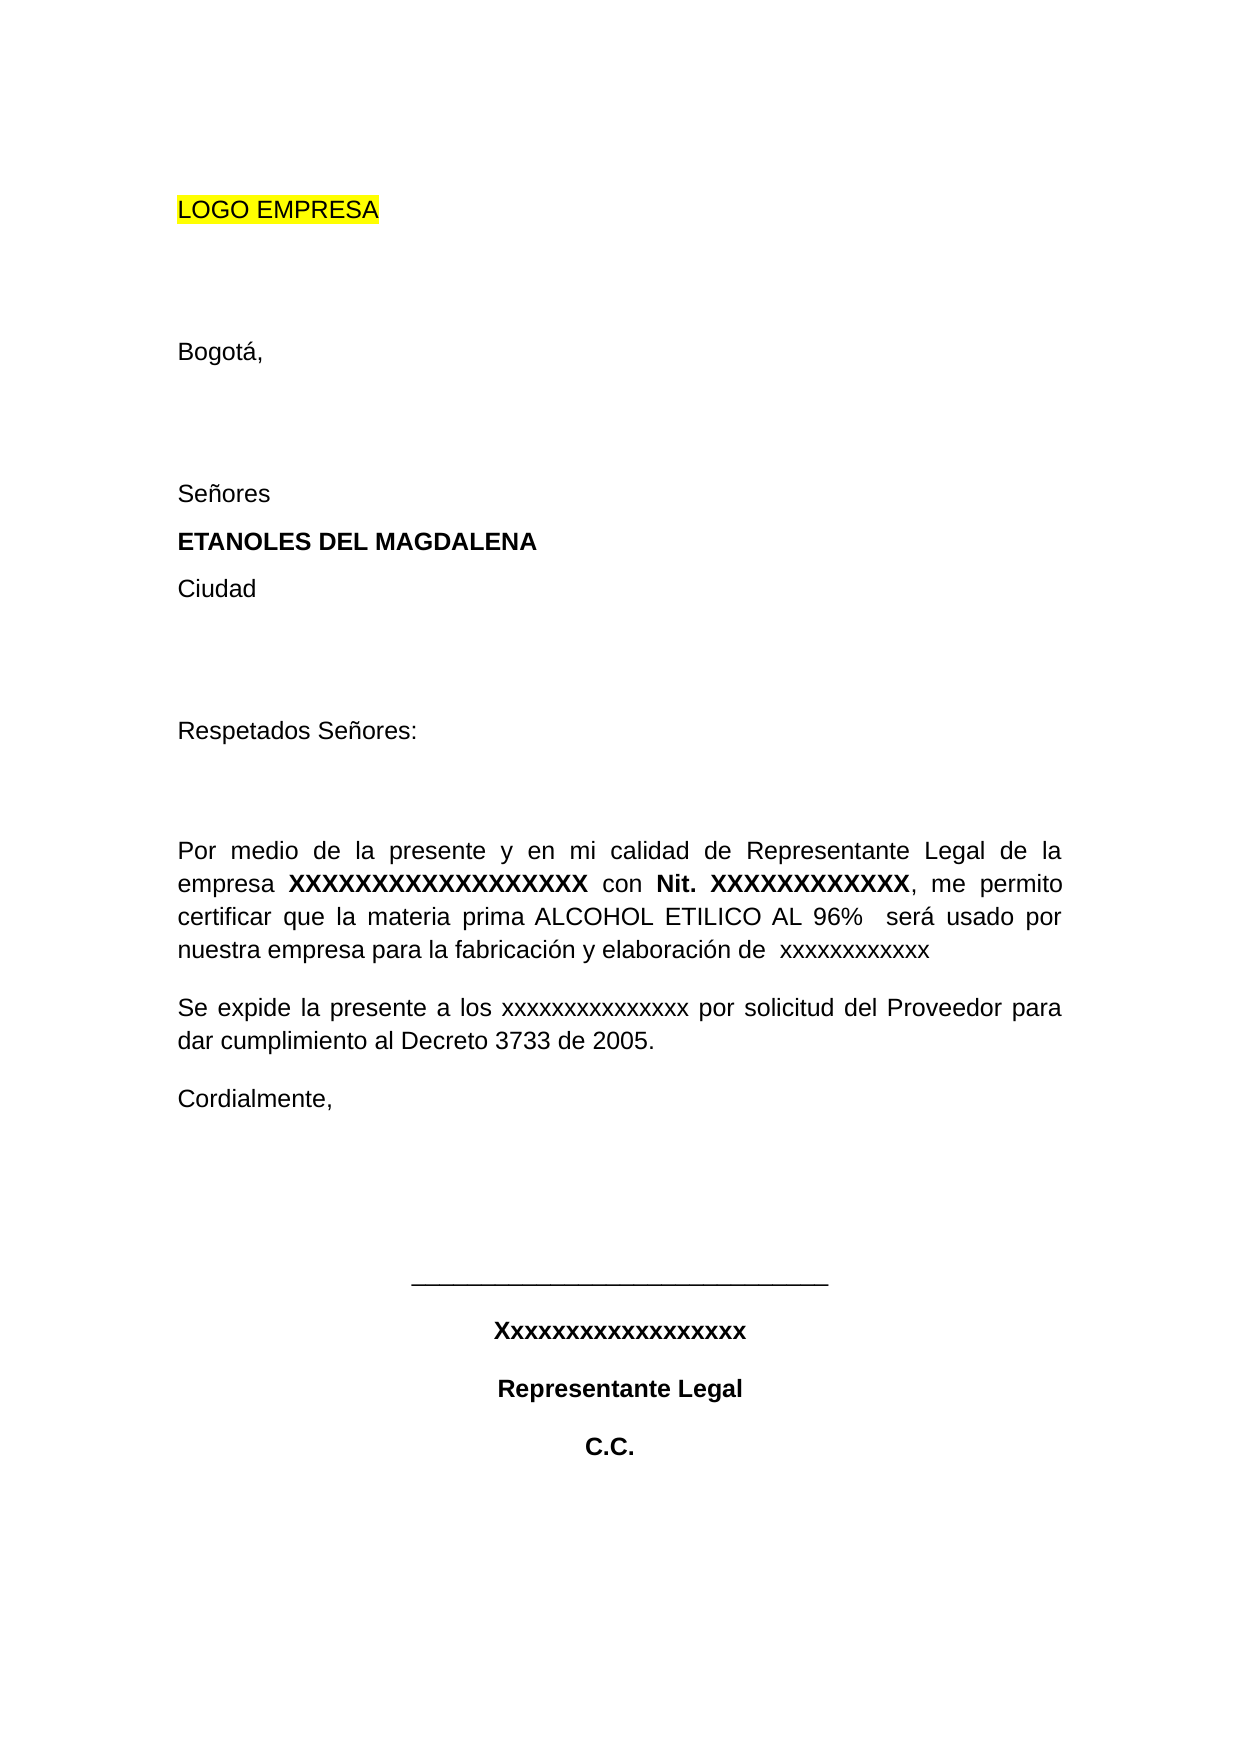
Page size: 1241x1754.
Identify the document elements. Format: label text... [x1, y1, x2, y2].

text Ciudad [177, 574, 1063, 603]
text Bogotá, [177, 337, 1063, 366]
text Se expide la presente a los xxxxxxxxxxxxxxx por solicitud del Proveedor para dar cumplimiento al Decreto 3733 de 2005. [177, 993, 1063, 1055]
text Xxxxxxxxxxxxxxxxxx [177, 1316, 1063, 1345]
text Representante Legal [177, 1374, 1063, 1403]
text ______________________________ [177, 1258, 1063, 1287]
text ETANOLES DEL MAGDALENA [177, 527, 1063, 556]
text C.C. [177, 1432, 1063, 1461]
text Respetados Señores: [177, 716, 1063, 745]
text Señores [177, 479, 1063, 508]
text Por medio de la presente y en mi calidad de Representante Legal de la empresa XXXXXXXXXXXXXXXXXX con Nit. XXXXXXXXXXXX, me permito certificar que la materia prima ALCOHOL ETILICO AL 96% será usado por nuestra empresa para la fabricación y elaboración de xxxxxxxxxxxx [177, 836, 1063, 964]
text LOGO EMPRESA [177, 195, 1063, 224]
text Cordialmente, [177, 1084, 1063, 1113]
